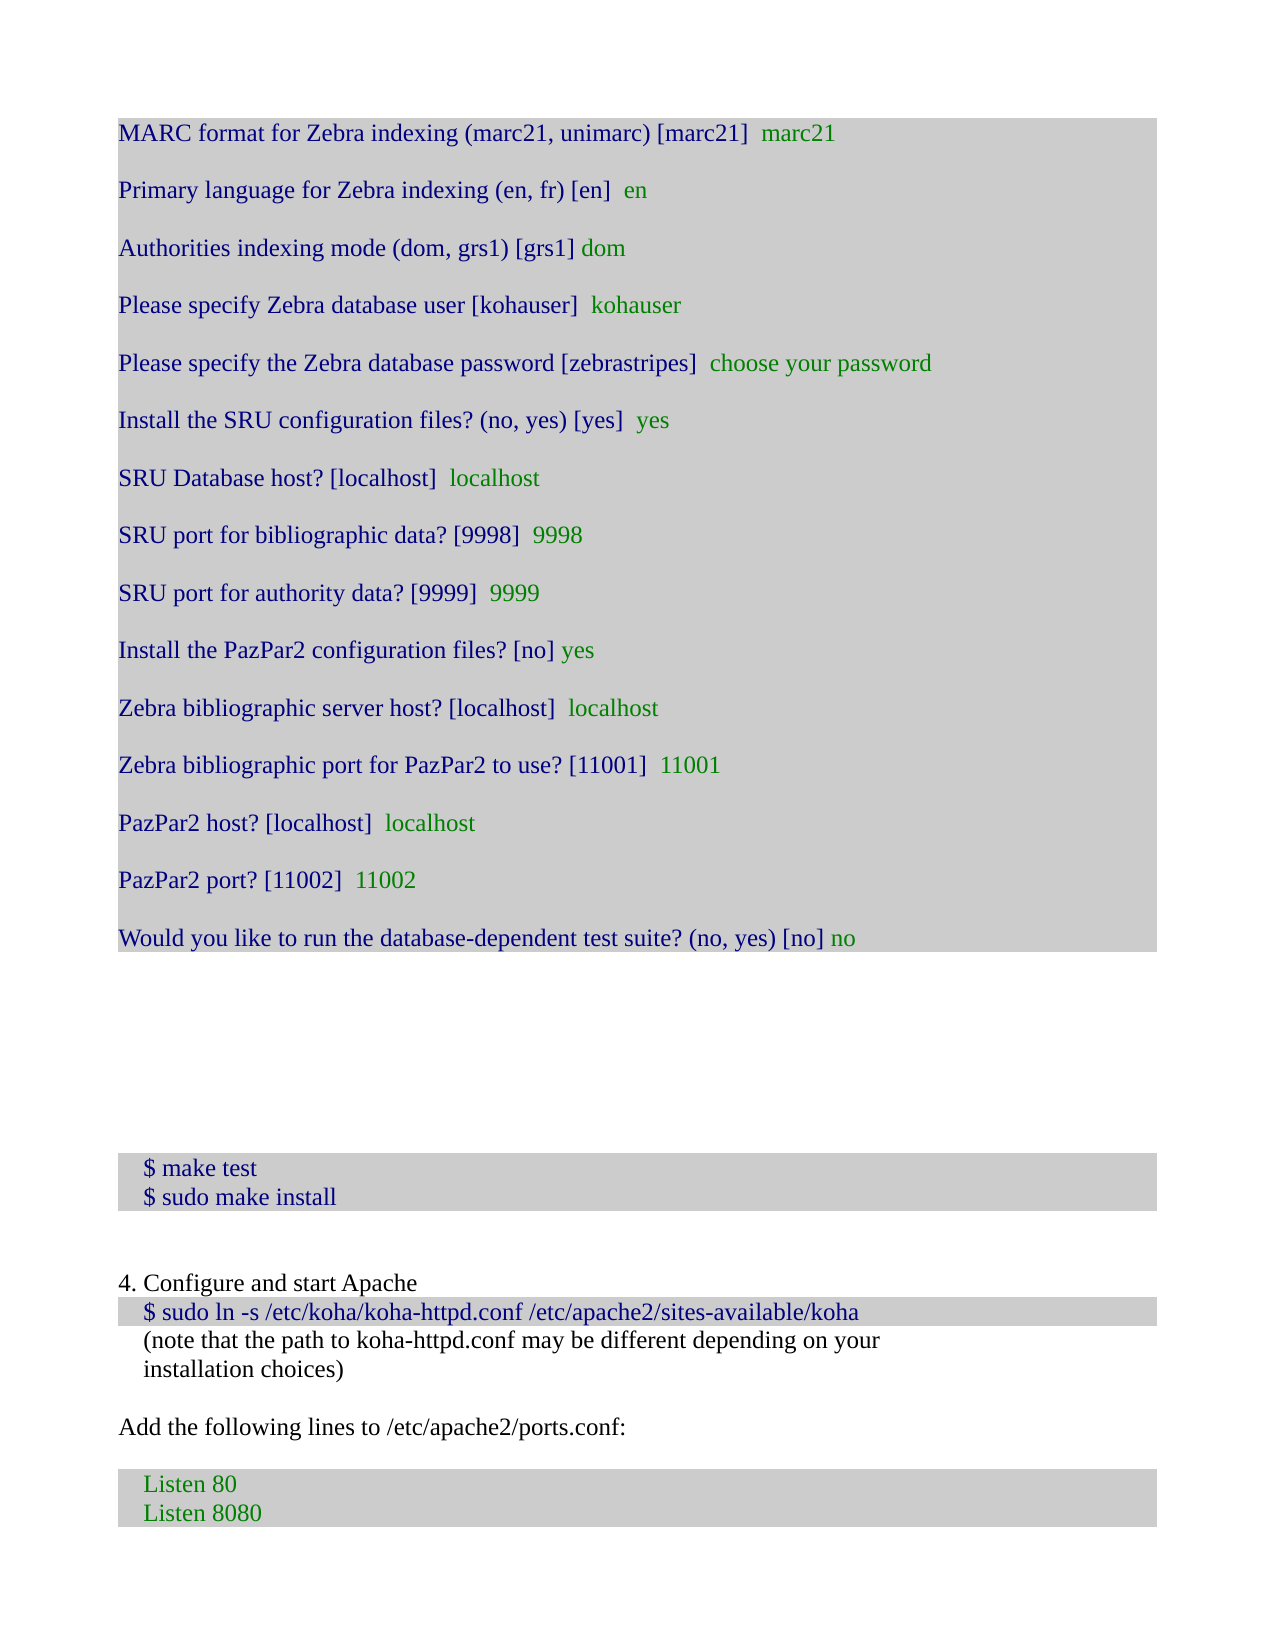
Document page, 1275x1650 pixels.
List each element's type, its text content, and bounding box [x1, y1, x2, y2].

text (note that the path to koha-httpd.conf may be different depending on your [118, 1326, 1157, 1354]
text Install the SRU configuration files? (no, yes) [yes] yes [118, 406, 1157, 434]
text MARC format for Zebra indexing (marc21, unimarc) [marc21] marc21 [118, 118, 1157, 147]
text SRU Database host? [localhost] localhost [118, 463, 1157, 492]
text Primary language for Zebra indexing (en, fr) [en] en [118, 176, 1157, 204]
text SRU port for authority data? [9999] 9999 [118, 578, 1157, 607]
text Please specify Zebra database user [kohauser] kohauser [118, 291, 1157, 319]
text SRU port for bibliographic data? [9998] 9998 [118, 521, 1157, 549]
text Authorities indexing mode (dom, grs1) [grs1] dom [118, 233, 1157, 262]
text installation choices) [118, 1354, 1157, 1383]
text 4. Configure and start Apache [118, 1268, 1157, 1297]
text $ sudo make install [118, 1182, 1157, 1211]
text $ make test [118, 1153, 1157, 1182]
text Install the PazPar2 configuration files? [no] yes [118, 636, 1157, 664]
text $ sudo ln -s /etc/koha/koha-httpd.conf /etc/apache2/sites-available/koha [118, 1297, 1157, 1326]
text Listen 8080 [118, 1498, 1157, 1527]
text Add the following lines to /etc/apache2/ports.conf: [118, 1412, 1157, 1441]
text Zebra bibliographic port for PazPar2 to use? [11001] 11001 [118, 751, 1157, 779]
text Zebra bibliographic server host? [localhost] localhost [118, 693, 1157, 722]
text Please specify the Zebra database password [zebrastripes] choose your password [118, 348, 1157, 377]
text PazPar2 port? [11002] 11002 [118, 866, 1157, 894]
text Listen 80 [118, 1469, 1157, 1498]
text Would you like to run the database-dependent test suite? (no, yes) [no] no [118, 923, 1157, 952]
text PazPar2 host? [localhost] localhost [118, 808, 1157, 837]
